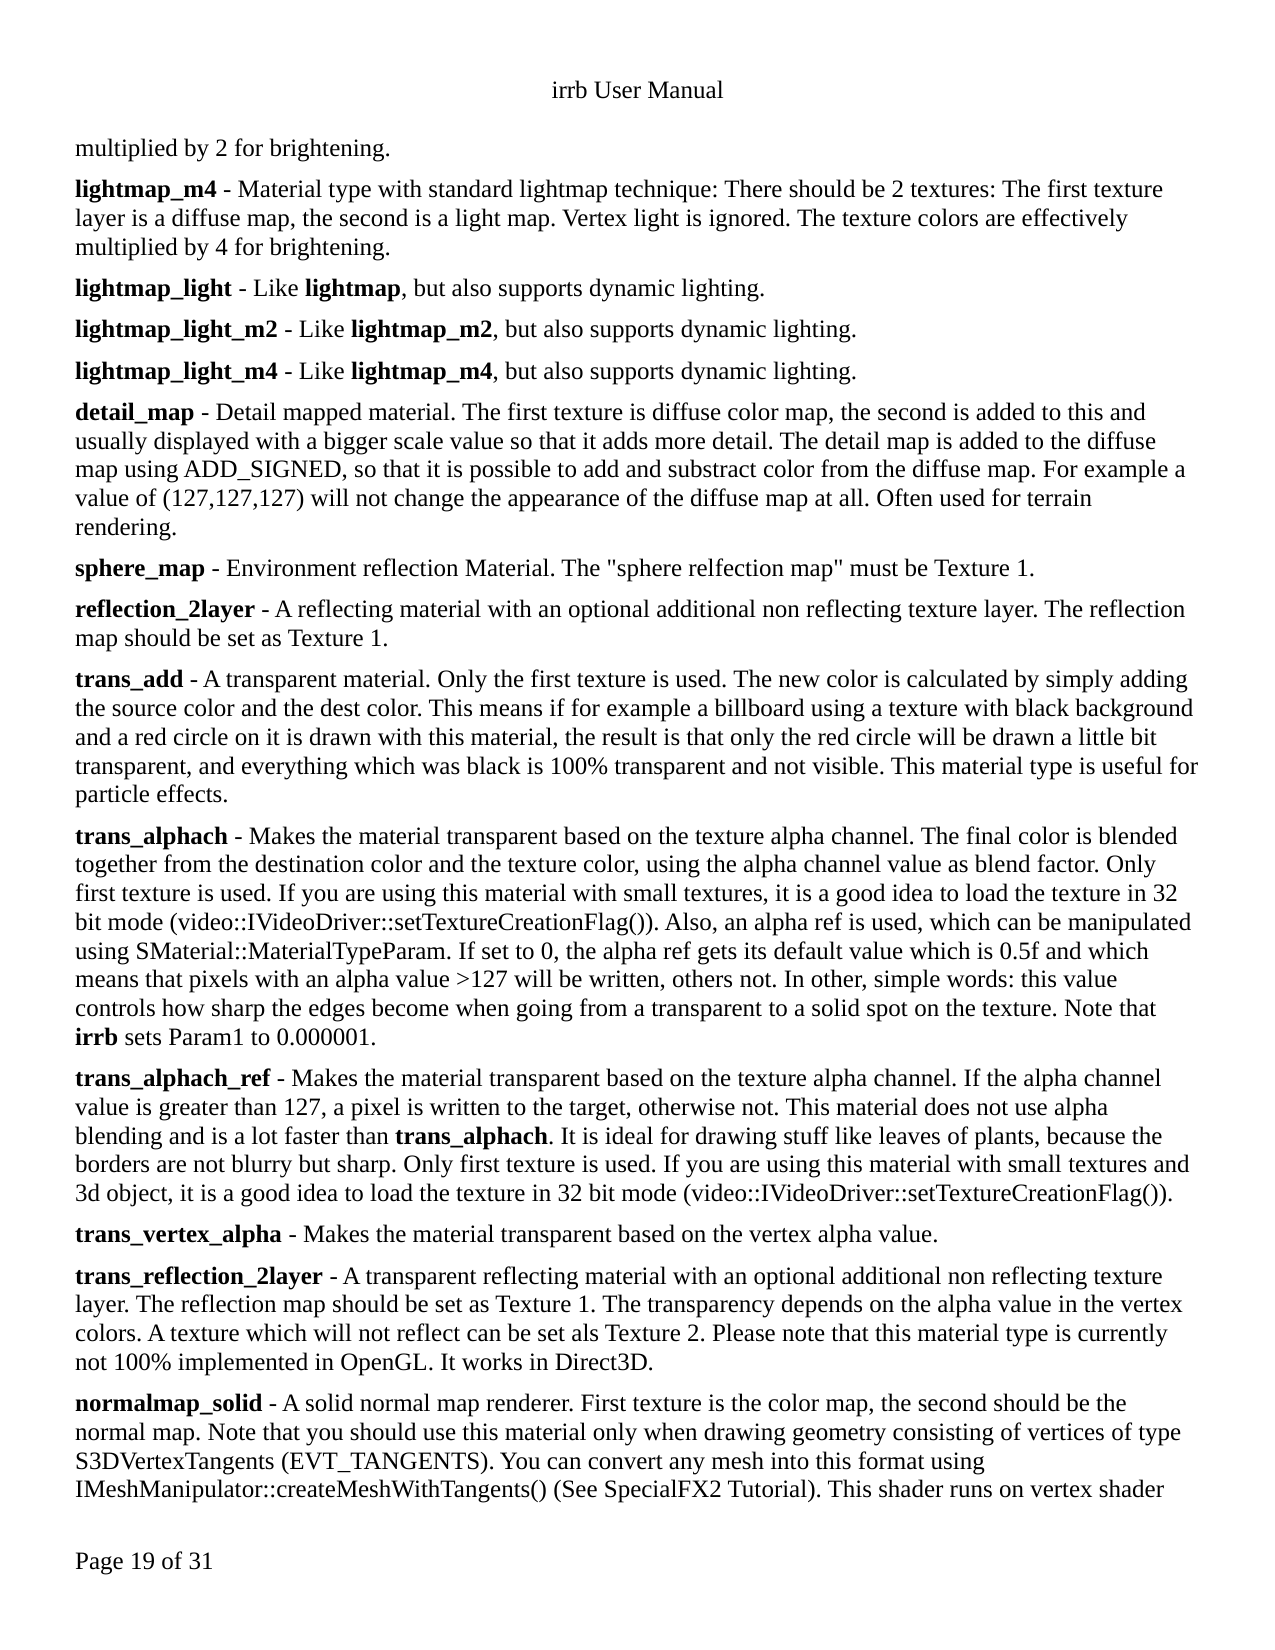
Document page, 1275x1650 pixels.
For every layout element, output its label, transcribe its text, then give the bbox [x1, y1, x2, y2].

text trans_vertex_alpha - Makes the material transparent based on the vertex alpha value. [75, 1219, 1200, 1248]
text trans_alphach - Makes the material transparent based on the texture alpha channel. The final color is blended together from the destination color and the texture color, using the alpha channel value as blend factor. Only first texture is used. If you are using this material with small textures, it is a good idea to load the texture in 32 bit mode (video::IVideoDriver::setTextureCreationFlag()). Also, an alpha ref is used, which can be manipulated using SMaterial::MaterialTypeParam. If set to 0, the alpha ref gets its default value which is 0.5f and which means that pixels with an alpha value >127 will be written, others not. In other, simple words: this value controls how sharp the edges become when going from a transparent to a solid spot on the texture. Note that irrb sets Param1 to 0.000001. [75, 821, 1200, 1051]
text reflection_2layer - A reflecting material with an optional additional non reflecting texture layer. The reflection map should be set as Texture 1. [75, 594, 1200, 652]
text multiplied by 2 for brightening. [75, 133, 1200, 162]
text lightmap_m4 - Material type with standard lightmap technique: There should be 2 textures: The first texture layer is a diffuse map, the second is a light map. Vertex light is ignored. The texture colors are effectively multiplied by 4 for brightening. [75, 174, 1200, 261]
text trans_alphach_ref - Makes the material transparent based on the texture alpha channel. If the alpha channel value is greater than 127, a pixel is written to the target, otherwise not. This material does not use alpha blending and is a lot faster than trans_alphach. It is ideal for drawing stuff like leaves of plants, because the borders are not blurry but sharp. Only first texture is used. If you are using this material with small textures and 3d object, it is a good idea to load the texture in 32 bit mode (video::IVideoDriver::setTextureCreationFlag()). [75, 1063, 1200, 1207]
text normalmap_solid - A solid normal map renderer. First texture is the color map, the second should be the normal map. Note that you should use this material only when drawing geometry consisting of vertices of type S3DVertexTangents (EVT_TANGENTS). You can convert any mesh into this format using IMeshManipulator::createMeshWithTangents() (See SpecialFX2 Tutorial). This shader runs on vertex shader [75, 1388, 1200, 1503]
text trans_add - A transparent material. Only the first texture is used. The new color is calculated by simply adding the source color and the dest color. This means if for example a billboard using a texture with black background and a red circle on it is drawn with this material, the result is that only the red circle will be drawn a little bit transparent, and everything which was black is 100% transparent and not visible. This material type is useful for particle effects. [75, 664, 1200, 808]
text lightmap_light - Like lightmap, but also supports dynamic lighting. [75, 273, 1200, 302]
text lightmap_light_m4 - Like lightmap_m4, but also supports dynamic lighting. [75, 356, 1200, 384]
text trans_reflection_2layer - A transparent reflecting material with an optional additional non reflecting texture layer. The reflection map should be set as Texture 1. The transparency depends on the alpha value in the vertex colors. A texture which will not reflect can be set als Texture 2. Please note that this material type is currently not 100% implemented in OpenGL. It works in Direct3D. [75, 1261, 1200, 1376]
text detail_map - Detail mapped material. The first texture is diffuse color map, the second is added to this and usually displayed with a bigger scale value so that it adds more detail. The detail map is added to the diffuse map using ADD_SIGNED, so that it is possible to add and substract color from the diffuse map. For example a value of (127,127,127) will not change the appearance of the diffuse map at all. Often used for terrain rendering. [75, 397, 1200, 541]
text lightmap_light_m2 - Like lightmap_m2, but also supports dynamic lighting. [75, 314, 1200, 343]
text sphere_map - Environment reflection Material. The "sphere relfection map" must be Texture 1. [75, 553, 1200, 582]
